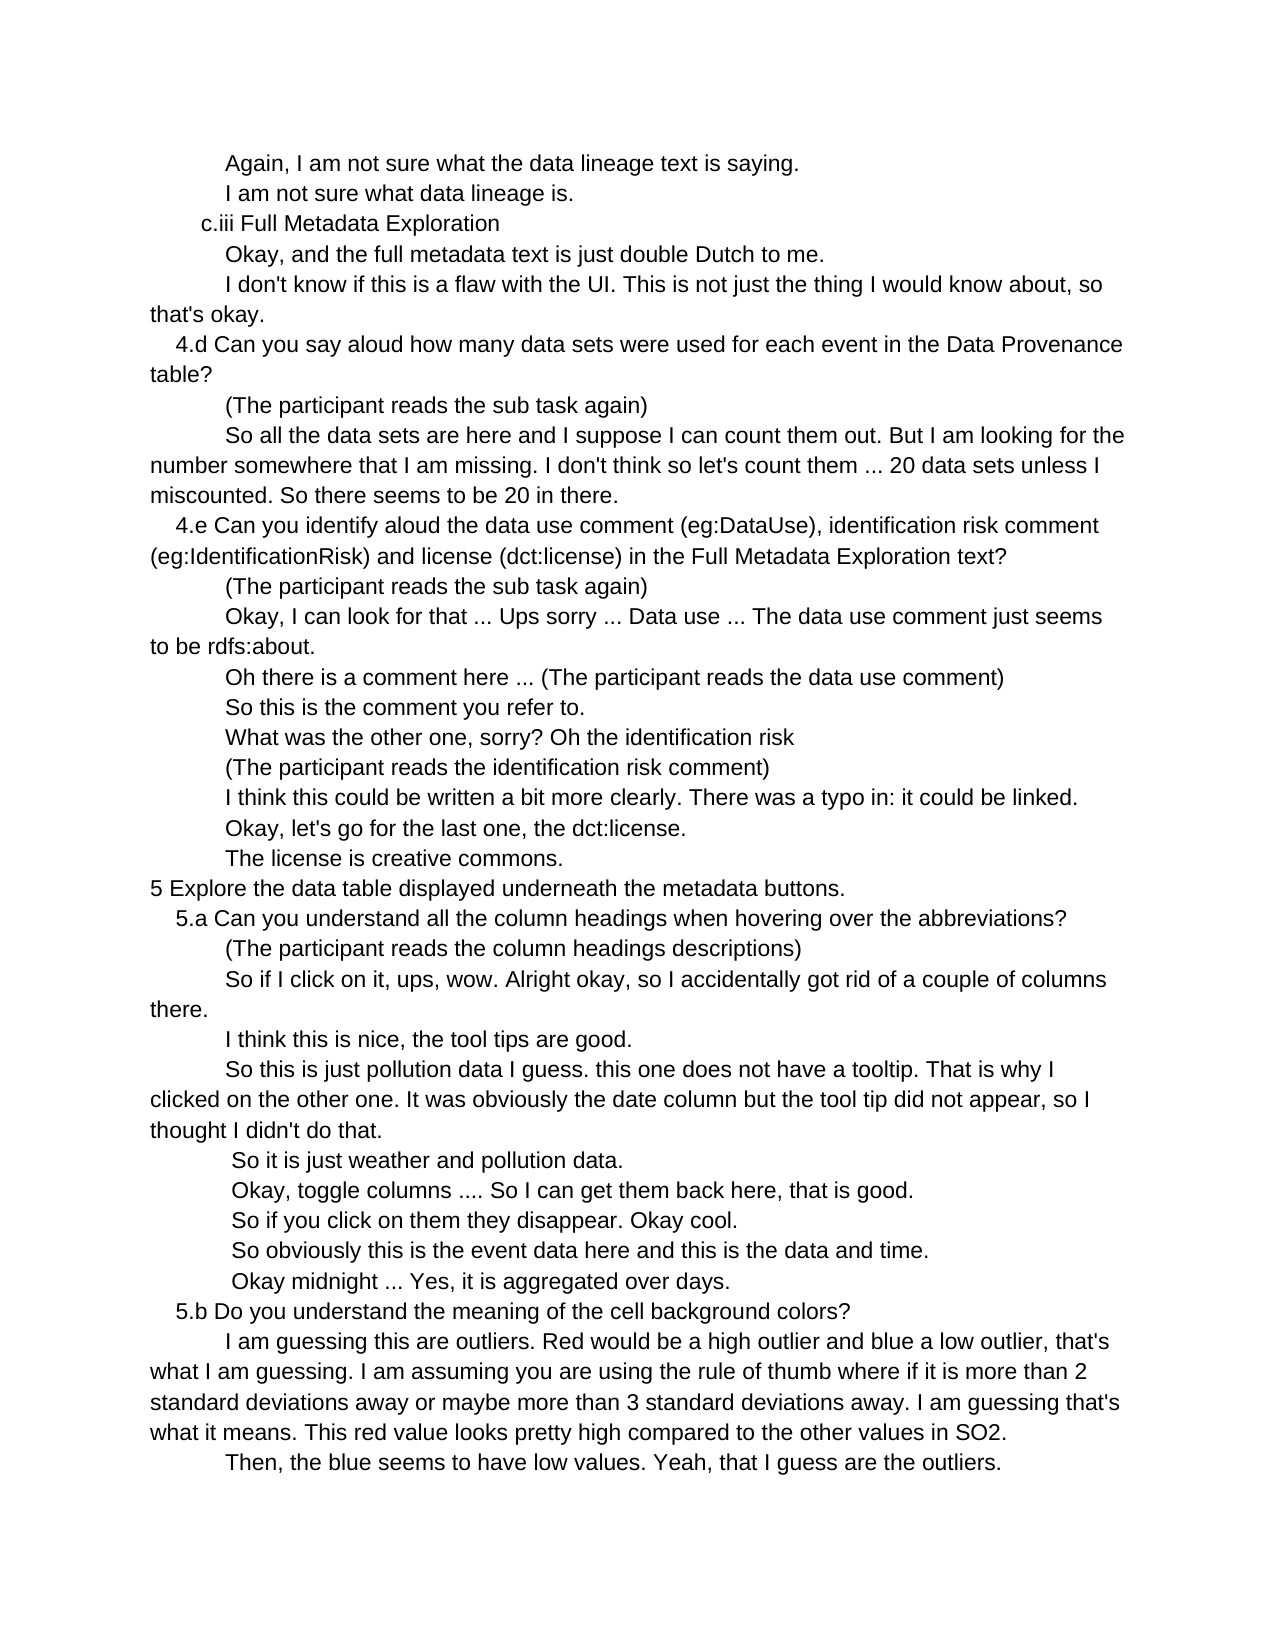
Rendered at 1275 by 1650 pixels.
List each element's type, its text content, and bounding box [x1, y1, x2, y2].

text (The participant reads the identification risk comment) [150, 754, 1125, 781]
text (The participant reads the column headings descriptions) [150, 935, 1125, 962]
text 4.e Can you identify aloud the data use comment (eg:DataUse), identification risk comment (eg:IdentificationRisk) and license (dct:license) in the Full Metadata Exploration text? [150, 512, 1125, 569]
text What was the other one, sorry? Oh the identification risk [150, 724, 1125, 750]
text (The participant reads the sub task again) [150, 392, 1125, 418]
text c.iii Full Metadata Exploration [150, 210, 1125, 237]
text So if you click on them they disappear. Okay cool. [150, 1207, 1125, 1234]
text Again, I am not sure what the data lineage text is saying. [150, 150, 1125, 176]
text Then, the blue seems to have low values. Yeah, that I guess are the outliers. [150, 1449, 1125, 1475]
text So it is just weather and pollution data. [150, 1147, 1125, 1173]
text Okay, I can look for that ... Ups sorry ... Data use ... The data use comment just seems to be rdfs:about. [150, 603, 1125, 660]
text 5 Explore the data table displayed underneath the metadata buttons. [150, 875, 1125, 901]
text So if I click on it, ups, wow. Alright okay, so I accidentally got rid of a couple of columns there. [150, 966, 1125, 1022]
text The license is creative commons. [150, 845, 1125, 871]
text So this is just pollution data I guess. this one does not have a tooltip. That is why I clicked on the other one. It was obviously the date column but the tool tip did not appear, so I thought I didn't do that. [150, 1056, 1125, 1143]
text So obviously this is the event data here and this is the data and time. [150, 1237, 1125, 1264]
text Okay, and the full metadata text is just double Dutch to me. [150, 241, 1125, 267]
text So all the data sets are here and I suppose I can count them out. But I am looking for the number somewhere that I am missing. I don't think so let's count them ... 20 data sets unless I miscounted. So there seems to be 20 in there. [150, 422, 1125, 509]
text Okay, let's go for the last one, the dct:license. [150, 814, 1125, 841]
text I don't know if this is a flaw with the UI. This is not just the thing I would know about, so that's okay. [150, 271, 1125, 327]
text I am guessing this are outliers. Red would be a high outlier and blue a low outlier, that's what I am guessing. I am assuming you are using the rule of thumb where if it is more than 2 standard deviations away or maybe more than 3 standard deviations away. I am guessing that's what it means. This red value looks pretty high compared to the other values in SO2. [150, 1328, 1125, 1445]
text I think this is nice, the tool tips are good. [150, 1026, 1125, 1052]
text 5.b Do you understand the meaning of the cell background colors? [150, 1298, 1125, 1324]
text Okay midnight ... Yes, it is aggregated over days. [150, 1268, 1125, 1294]
text 4.d Can you say aloud how many data sets were used for each event in the Data Provenance table? [150, 331, 1125, 388]
text Okay, toggle columns .... So I can get them back here, that is good. [150, 1177, 1125, 1203]
text Oh there is a comment here ... (The participant reads the data use comment) [150, 663, 1125, 690]
text (The participant reads the sub task again) [150, 573, 1125, 599]
text I think this could be written a bit more clearly. There was a typo in: it could be linked. [150, 784, 1125, 811]
text I am not sure what data lineage is. [150, 180, 1125, 207]
text So this is the comment you refer to. [150, 694, 1125, 720]
text 5.a Can you understand all the column headings when hovering over the abbreviations? [150, 905, 1125, 932]
